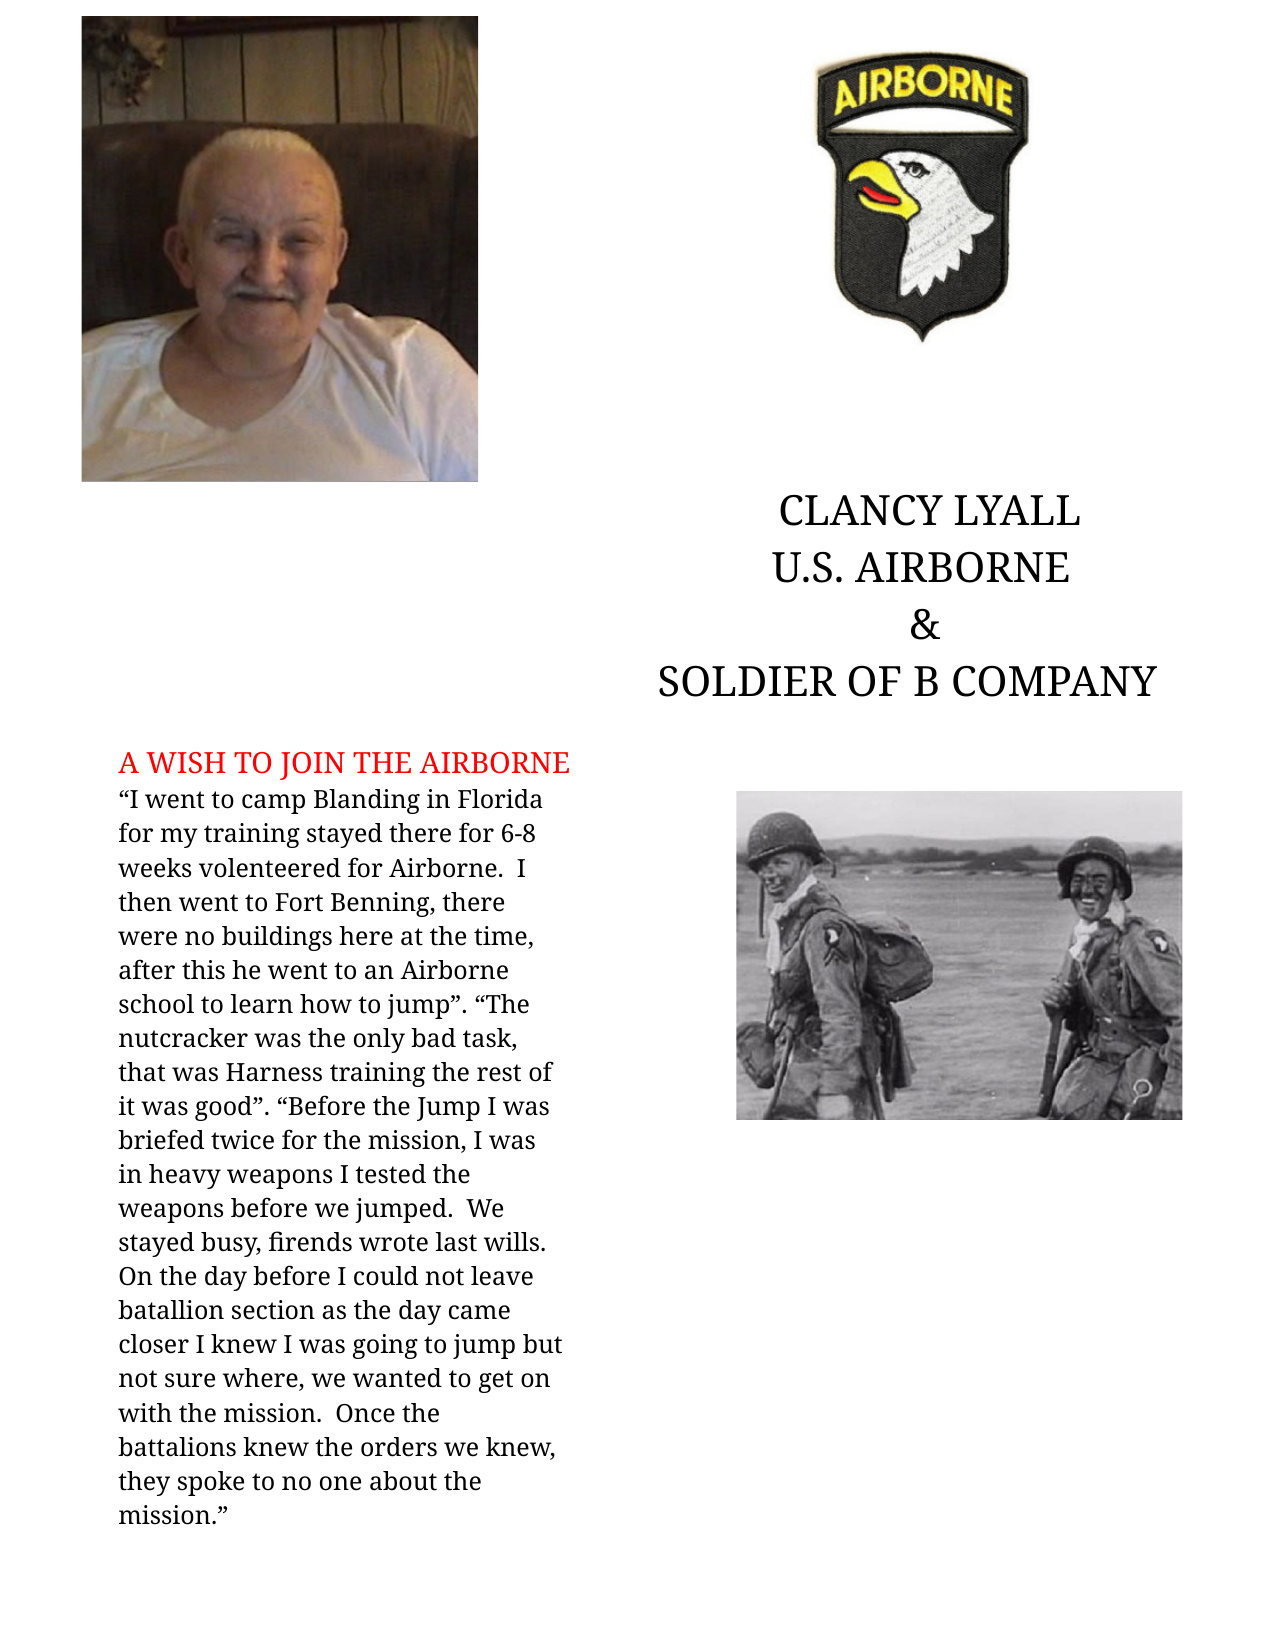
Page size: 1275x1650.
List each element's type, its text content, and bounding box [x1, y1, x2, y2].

picture [736, 791, 1183, 1120]
text “I went to camp Blanding in Florida for my training stayed there for 6-8 weeks volenteered for Airborne. I then went to Fort Benning, there were no buildings here at the time, after this he went to an Airborne school to learn how to jump”. “The nutcracker was the only bad task, that was Harness training the rest of it was good”. “Before the Jump I was briefed twice for the mission, I was in heavy weapons I tested the weapons before we jumped. We stayed busy, firends wrote last wills. On the day before I could not leave batallion section as the day came closer I knew I was going to jump but not sure where, we wanted to get on with the mission. Once the battalions knew the orders we knew, they spoke to no one about the mission.” [118, 782, 564, 1531]
text SOLDIER OF B COMPANY [118, 652, 1157, 708]
text CLANCY LYALL [118, 118, 1157, 538]
picture [738, 49, 1127, 350]
text & [118, 595, 1157, 652]
picture [81, 16, 479, 482]
text U.S. AIRBORNE [118, 538, 1157, 595]
text A WISH TO JOIN THE AIRBORNE [118, 742, 1157, 782]
